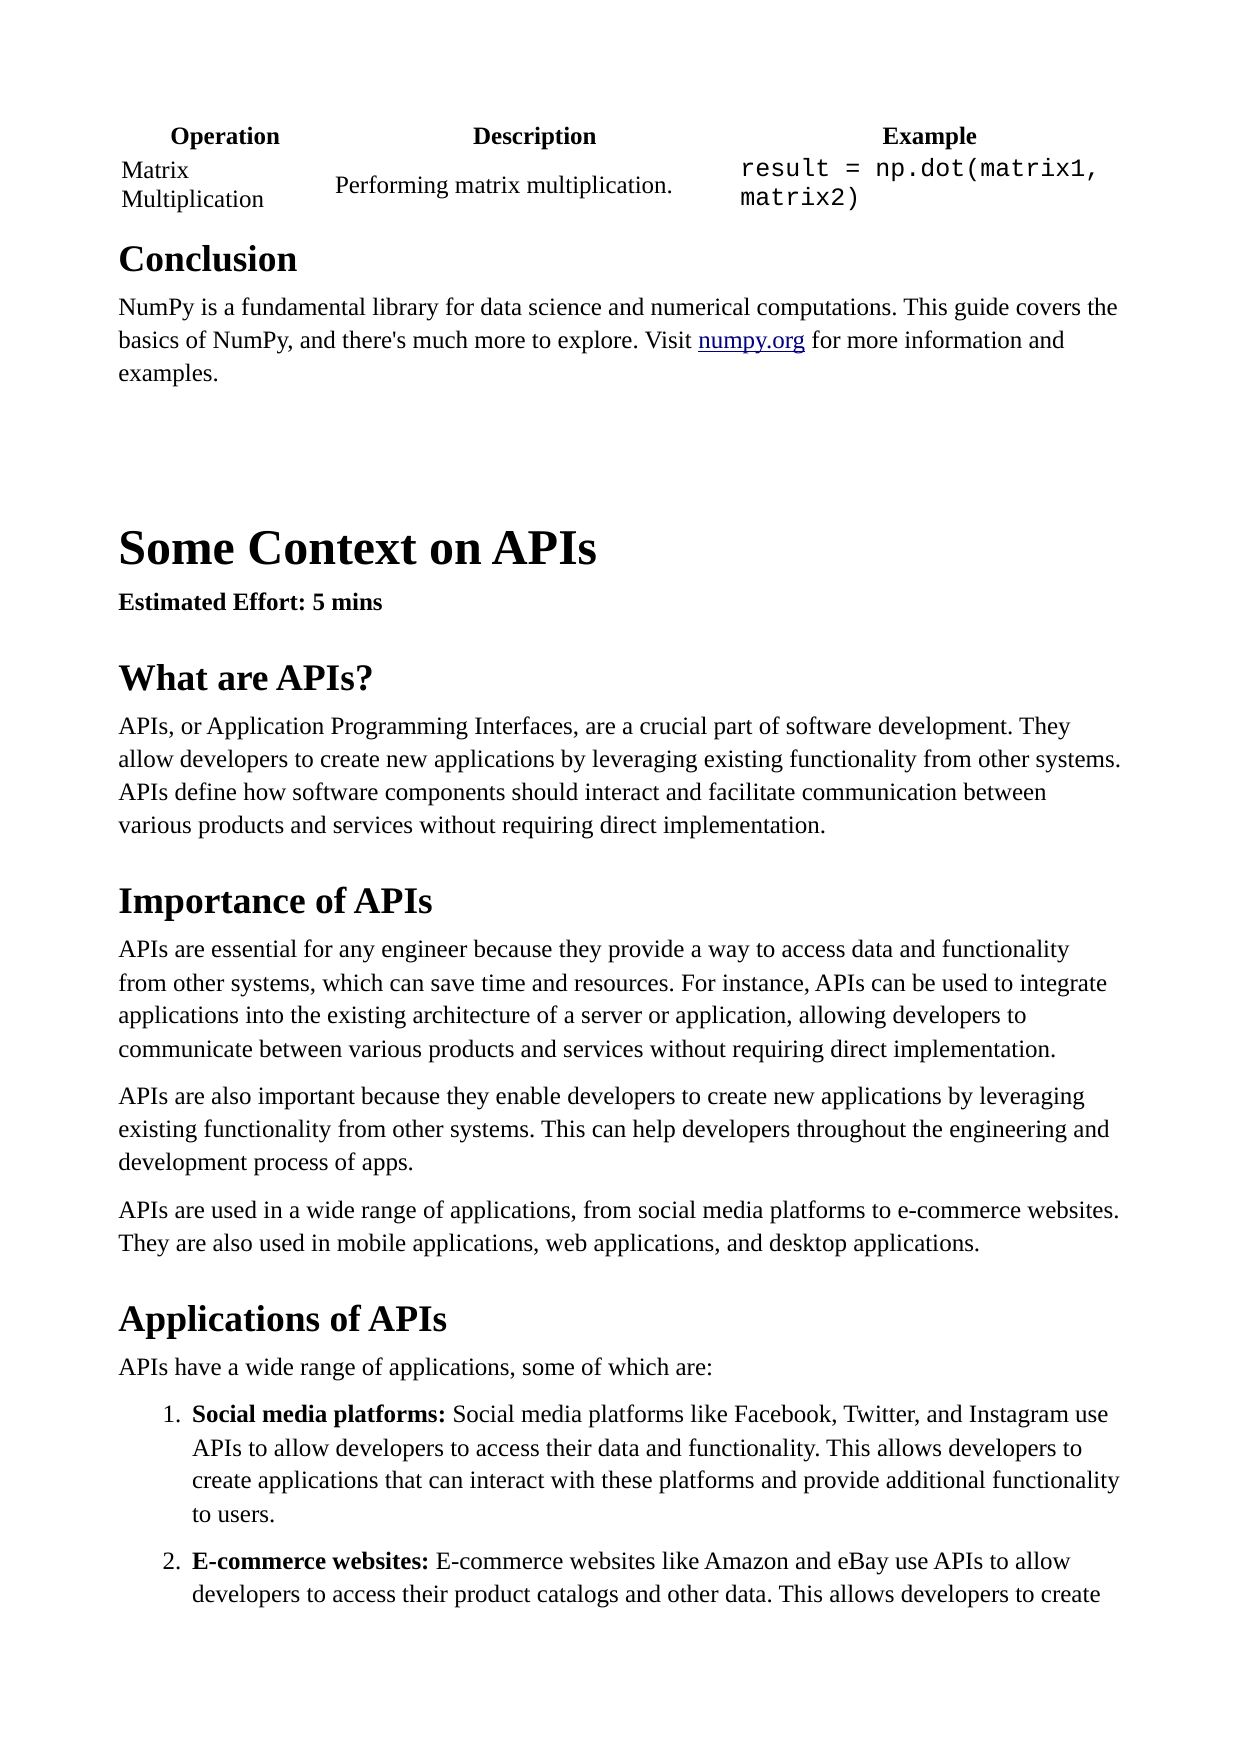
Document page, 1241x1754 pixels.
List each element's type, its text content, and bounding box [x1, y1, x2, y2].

text APIs are essential for any engineer because they provide a way to access data and functionality from other systems, which can save time and resources. For instance, APIs can be used to integrate applications into the existing architecture of a server or application, allowing developers to communicate between various products and services without requiring direct implementation. [118, 934, 1122, 1062]
text APIs have a wide range of applications, some of which are: [118, 1352, 1122, 1381]
table_cell Matrix Multiplication [118, 153, 332, 216]
text APIs are also important because they enable developers to create new applications by leveraging existing functionality from other systems. This can help developers throughout the engineering and development process of apps. [118, 1081, 1122, 1176]
text Estimated Effort: 5 mins [118, 587, 1122, 616]
list Social media platforms: Social media platforms like Facebook, Twitter, and Instagram use APIs to allow developers to access their data and functionality. This allows developers to create applications that can interact with these platforms and provide additional functionality to users. [162, 1399, 1122, 1527]
table_header Operation [118, 118, 332, 153]
subtitle Applications of APIs [118, 1296, 1122, 1339]
subtitle Importance of APIs [118, 879, 1122, 922]
subtitle What are APIs? [118, 656, 1122, 699]
list E-commerce websites: E-commerce websites like Amazon and eBay use APIs to allow developers to access their product catalogs and other data. This allows developers to create [162, 1546, 1122, 1608]
text APIs, or Application Programming Interfaces, are a crucial part of software development. They allow developers to create new applications by leveraging existing functionality from other systems. APIs define how software components should interact and facilitate communication between various products and services without requiring direct implementation. [118, 711, 1122, 839]
text APIs are used in a wide range of applications, from social media platforms to e-commerce websites. They are also used in mobile applications, web applications, and desktop applications. [118, 1195, 1122, 1257]
subtitle Some Context on APIs [118, 517, 1122, 575]
text NumPy is a fundamental library for data science and numerical computations. This guide covers the basics of NumPy, and there's much more to explore. Visit numpy.org for more information and examples. [118, 292, 1122, 387]
table_cell Performing matrix multiplication. [332, 153, 737, 216]
subtitle Conclusion [118, 237, 1122, 280]
table_header Description [332, 118, 737, 153]
table_cell result = np.dot(matrix1, matrix2) [737, 153, 1122, 216]
table_header Example [737, 118, 1122, 153]
